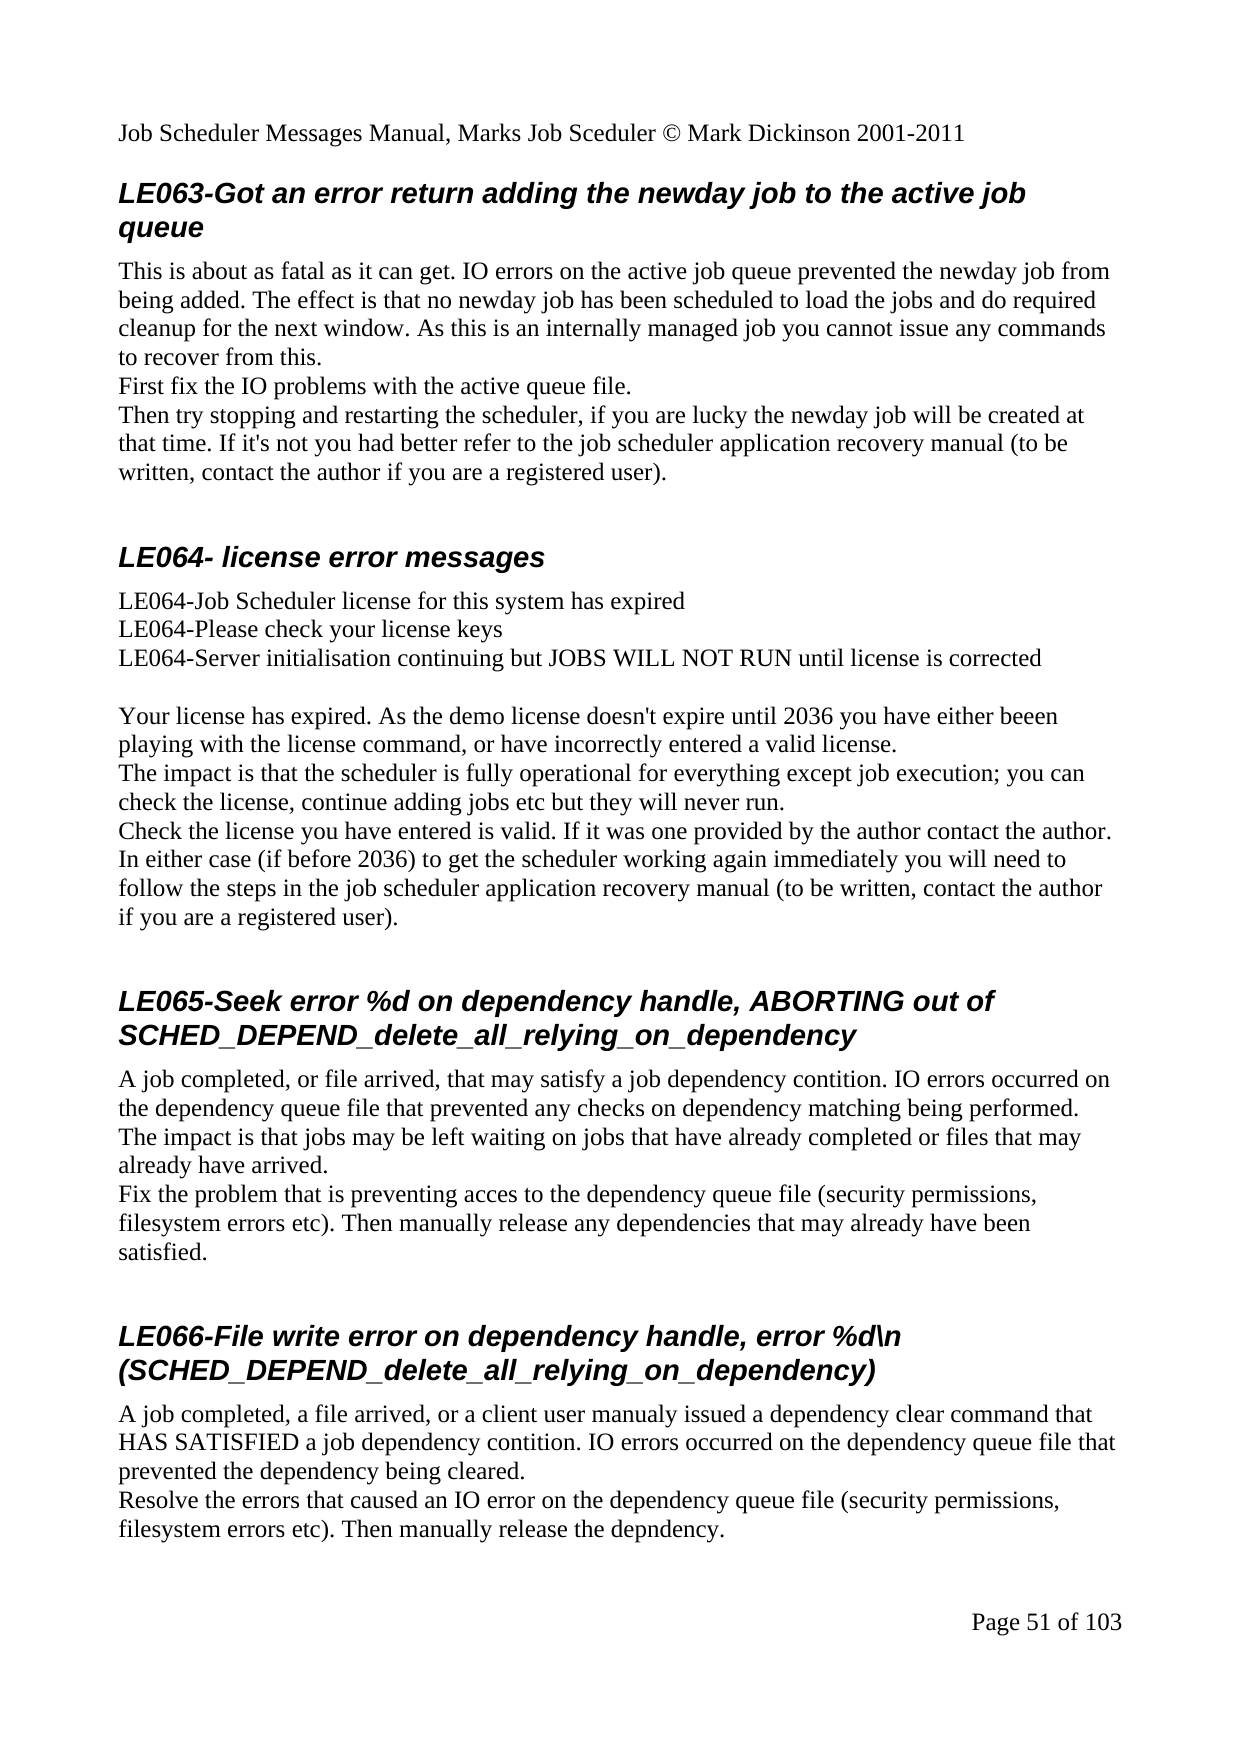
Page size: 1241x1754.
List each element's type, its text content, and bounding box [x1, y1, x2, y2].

text The impact is that jobs may be left waiting on jobs that have already completed or files that may already have arrived. [118, 1122, 1122, 1179]
text Fix the problem that is preventing acces to the dependency queue file (security permissions, filesystem errors etc). Then manually release any dependencies that may already have been satisfied. [118, 1179, 1122, 1265]
text A job completed, or file arrived, that may satisfy a job dependency contition. IO errors occurred on the dependency queue file that prevented any checks on dependency matching being performed. [118, 1064, 1122, 1122]
text The impact is that the scheduler is fully operational for everything except job execution; you can check the license, continue adding jobs etc but they will never run. [118, 758, 1122, 816]
subtitle LE064- license error messages [118, 540, 1122, 573]
text Check the license you have entered is valid. If it was one provided by the author contact the author. [118, 816, 1122, 844]
text This is about as fatal as it can get. IO errors on the active job queue prevented the newday job from being added. The effect is that no newday job has been scheduled to load the jobs and do required cleanup for the next window. As this is an internally managed job you cannot issue any commands to recover from this. [118, 256, 1122, 371]
text LE064-Job Scheduler license for this system has expired [118, 586, 1122, 614]
text Your license has expired. As the demo license doesn't expire until 2036 you have either beeen playing with the license command, or have incorrectly entered a valid license. [118, 701, 1122, 758]
subtitle LE066-File write error on dependency handle, error %d\n (SCHED_DEPEND_delete_all_relying_on_dependency) [118, 1319, 1122, 1386]
text LE064-Server initialisation continuing but JOBS WILL NOT RUN until license is corrected [118, 643, 1122, 672]
text LE064-Please check your license keys [118, 614, 1122, 643]
subtitle LE065-Seek error %d on dependency handle, ABORTING out of SCHED_DEPEND_delete_all_relying_on_dependency [118, 984, 1122, 1052]
text A job completed, a file arrived, or a client user manualy issued a dependency clear command that HAS SATISFIED a job dependency contition. IO errors occurred on the dependency queue file that prevented the dependency being cleared. [118, 1399, 1122, 1485]
subtitle LE063-Got an error return adding the newday job to the active job queue [118, 176, 1122, 243]
text Resolve the errors that caused an IO error on the dependency queue file (security permissions, filesystem errors etc). Then manually release the depndency. [118, 1485, 1122, 1542]
text In either case (if before 2036) to get the scheduler working again immediately you will need to follow the steps in the job scheduler application recovery manual (to be written, contact the author if you are a registered user). [118, 844, 1122, 931]
text First fix the IO problems with the active queue file. [118, 371, 1122, 400]
text Then try stopping and restarting the scheduler, if you are lucky the newday job will be created at that time. If it's not you had better refer to the job scheduler application recovery manual (to be written, contact the author if you are a registered user). [118, 400, 1122, 486]
